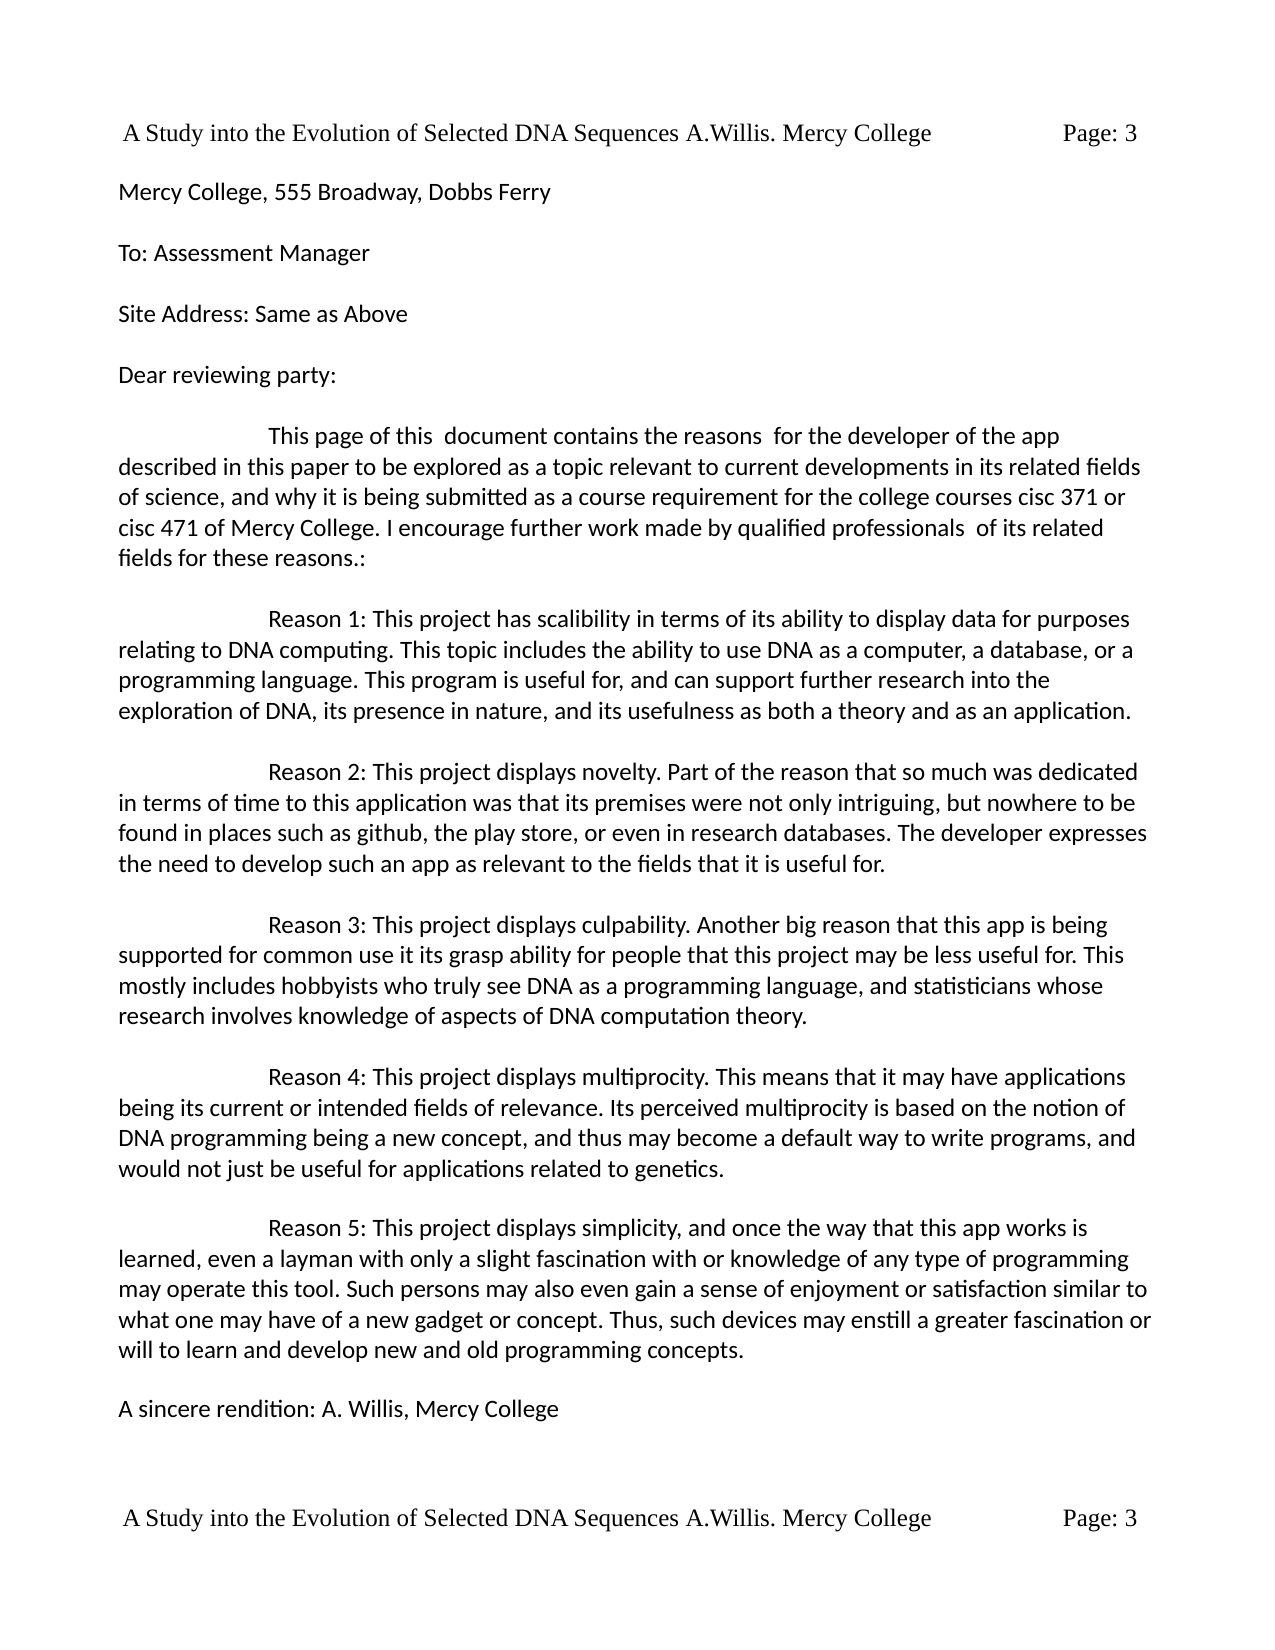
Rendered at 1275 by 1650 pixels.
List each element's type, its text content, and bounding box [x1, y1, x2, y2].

text This page of this document contains the reasons for the developer of the app described in this paper to be explored as a topic relevant to current developments in its related fields of science, and why it is being submitted as a course requirement for the college courses cisc 371 or cisc 471 of Mercy College. I encourage further work made by qualified professionals of its related fields for these reasons.: [118, 421, 1157, 573]
text Reason 5: This project displays simplicity, and once the way that this app works is learned, even a layman with only a slight fascination with or knowledge of any type of programming may operate this tool. Such persons may also even gain a sense of enjoyment or satisfaction similar to what one may have of a new gadget or concept. Thus, such devices may enstill a greater fascination or will to learn and develop new and old programming concepts. [118, 1212, 1157, 1365]
text A sincere rendition: A. Willis, Mercy College [118, 1394, 1157, 1424]
text To: Assessment Manager [118, 237, 1157, 268]
text Mercy College, 555 Broadway, Dobbs Ferry [118, 176, 1157, 207]
text Site Address: Same as Above [118, 298, 1157, 329]
text Reason 4: This project displays multiprocity. This means that it may have applications being its current or intended fields of relevance. Its perceived multiprocity is based on the notion of DNA programming being a new concept, and thus may become a default way to write programs, and would not just be useful for applications related to genetics. [118, 1061, 1157, 1183]
text Reason 1: This project has scalibility in terms of its ability to display data for purposes relating to DNA computing. This topic includes the ability to use DNA as a computer, a database, or a programming language. This program is useful for, and can support further research into the exploration of DNA, its presence in nature, and its usefulness as both a theory and as an application. [118, 604, 1157, 726]
text Reason 3: This project displays culpability. Another big reason that this app is being supported for common use it its grasp ability for people that this project may be less useful for. This mostly includes hobbyists who truly see DNA as a programming language, and statisticians whose research involves knowledge of aspects of DNA computation theory. [118, 909, 1157, 1031]
text Reason 2: This project displays novelty. Part of the reason that so much was dedicated in terms of time to this application was that its premises were not only intriguing, but nowhere to be found in places such as github, the play store, or even in research databases. The developer expresses the need to develop such an app as relevant to the fields that it is useful for. [118, 756, 1157, 878]
text Dear reviewing party: [118, 359, 1157, 390]
